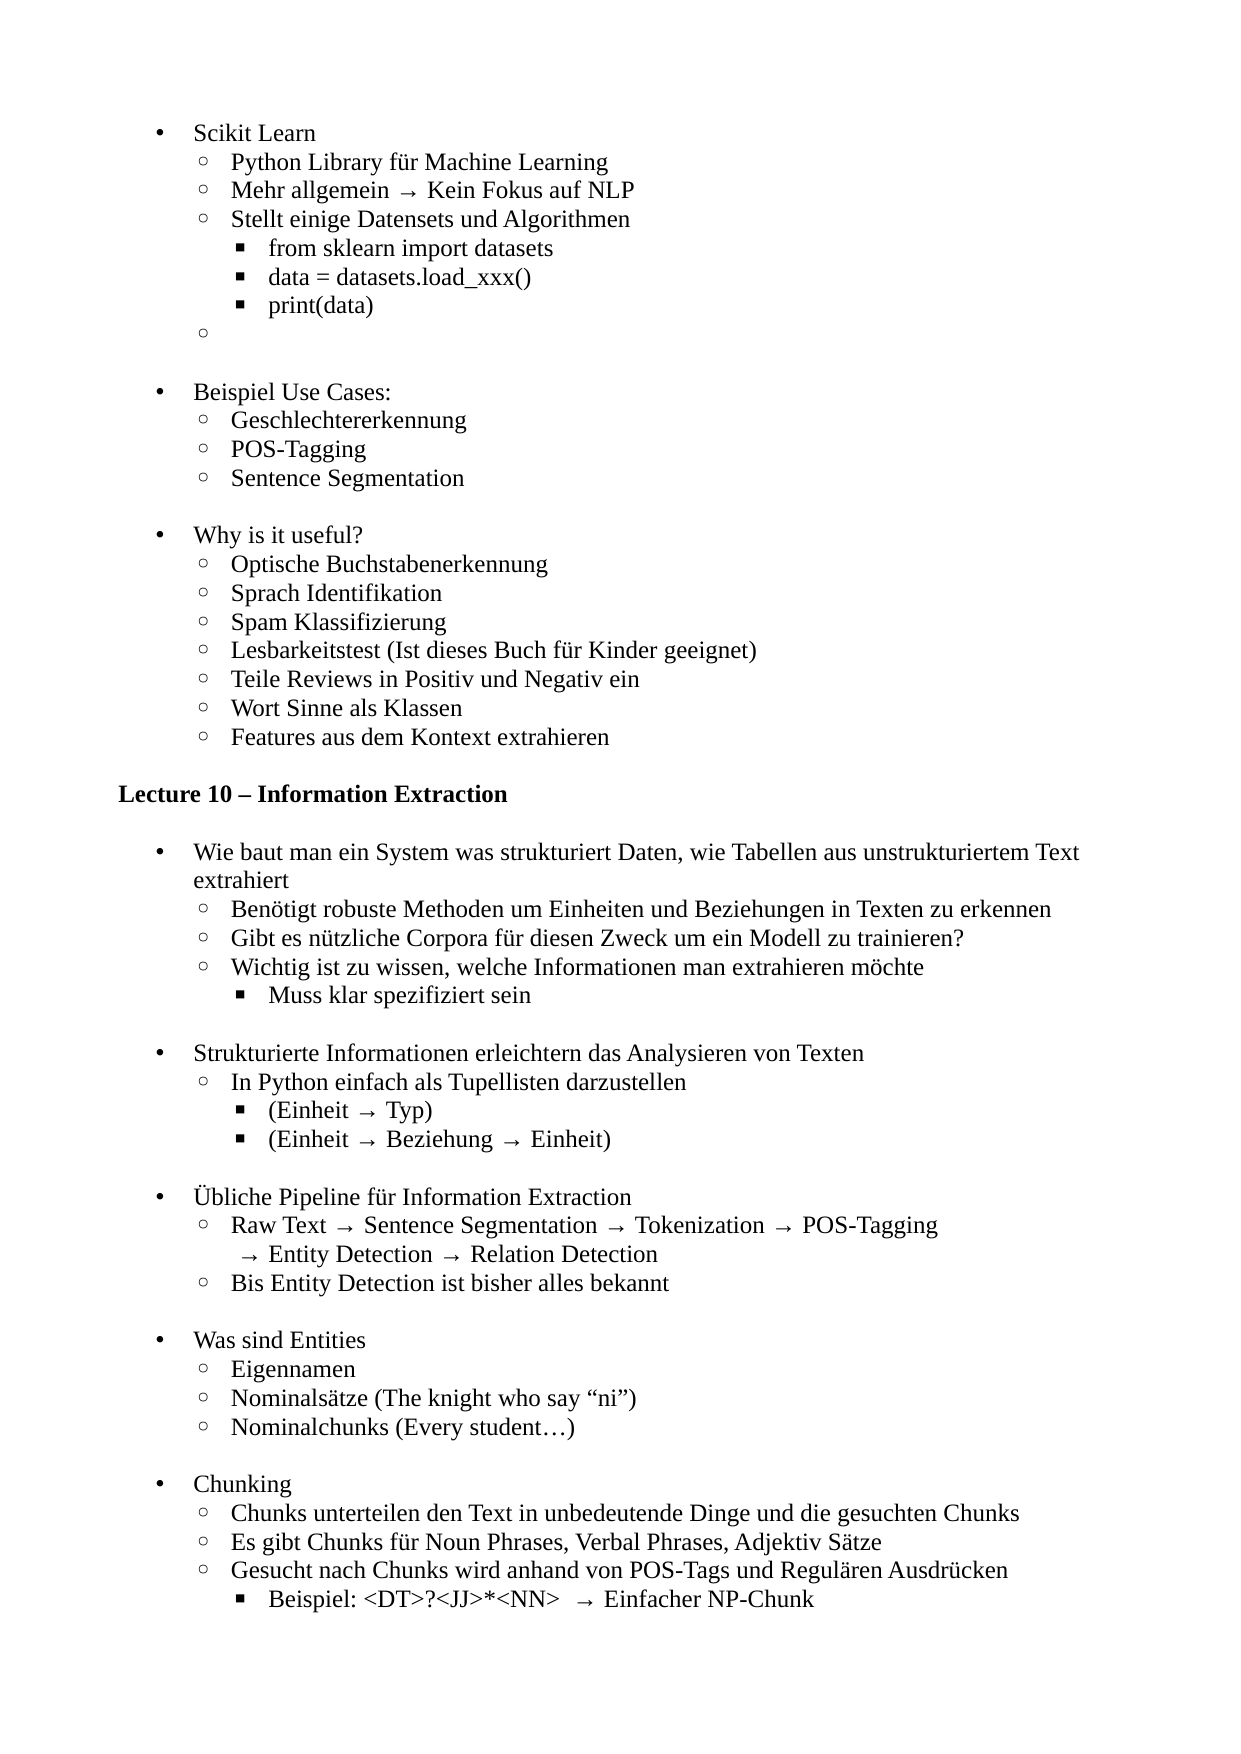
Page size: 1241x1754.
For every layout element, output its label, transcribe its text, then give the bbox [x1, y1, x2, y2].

list Muss klar spezifiziert sein [231, 981, 1122, 1009]
list Teile Reviews in Positiv und Negativ ein [193, 664, 1122, 693]
list Chunking [156, 1469, 1122, 1498]
list data = datasets.load_xxx() [231, 262, 1122, 291]
list Why is it useful? [156, 521, 1122, 549]
list Sentence Segmentation [193, 463, 1122, 492]
list Eigennamen [193, 1354, 1122, 1383]
list Gesucht nach Chunks wird anhand von POS-Tags und Regulären Ausdrücken [193, 1556, 1122, 1584]
list Strukturierte Informationen erleichtern das Analysieren von Texten [156, 1038, 1122, 1067]
list Lesbarkeitstest (Ist dieses Buch für Kinder geeignet) [193, 636, 1122, 664]
list (Einheit → Typ) [231, 1096, 1122, 1124]
list POS-Tagging [193, 434, 1122, 463]
list Spam Klassifizierung [193, 607, 1122, 636]
list In Python einfach als Tupellisten darzustellen [193, 1067, 1122, 1096]
list print(data) [231, 291, 1122, 319]
list Übliche Pipeline für Information Extraction [156, 1182, 1122, 1211]
list Nominalchunks (Every student…) [193, 1412, 1122, 1441]
list Sprach Identifikation [193, 578, 1122, 607]
list Gibt es nützliche Corpora für diesen Zweck um ein Modell zu trainieren? [193, 923, 1122, 952]
list (Einheit → Beziehung → Einheit) [231, 1124, 1122, 1153]
list from sklearn import datasets [231, 233, 1122, 262]
list Beispiel Use Cases: [156, 377, 1122, 406]
list Geschlechtererkennung [193, 406, 1122, 434]
text Lecture 10 – Information Extraction [118, 779, 1122, 808]
list Was sind Entities [156, 1326, 1122, 1354]
list Es gibt Chunks für Noun Phrases, Verbal Phrases, Adjektiv Sätze [193, 1527, 1122, 1556]
list Raw Text → Sentence Segmentation → Tokenization → POS-Tagging [193, 1211, 1122, 1239]
list Optische Buchstabenerkennung [193, 549, 1122, 578]
list Chunks unterteilen den Text in unbedeutende Dinge und die gesuchten Chunks [193, 1498, 1122, 1527]
list Stellt einige Datensets und Algorithmen [193, 204, 1122, 233]
list Python Library für Machine Learning [193, 147, 1122, 176]
list Wichtig ist zu wissen, welche Informationen man extrahieren möchte [193, 952, 1122, 981]
list Features aus dem Kontext extrahieren [193, 722, 1122, 751]
list Benötigt robuste Methoden um Einheiten und Beziehungen in Texten zu erkennen [193, 894, 1122, 923]
list Wie baut man ein System was strukturiert Daten, wie Tabellen aus unstrukturiertem Text extrahiert [156, 837, 1122, 894]
list Scikit Learn [156, 118, 1122, 147]
list Wort Sinne als Klassen [193, 693, 1122, 722]
list Bis Entity Detection ist bisher alles bekannt [193, 1268, 1122, 1297]
list Beispiel: <DT>?<JJ>*<NN> → Einfacher NP-Chunk [231, 1584, 1122, 1613]
list → Entity Detection → Relation Detection [193, 1239, 1122, 1268]
list Nominalsätze (The knight who say “ni”) [193, 1383, 1122, 1412]
list Mehr allgemein → Kein Fokus auf NLP [193, 176, 1122, 204]
